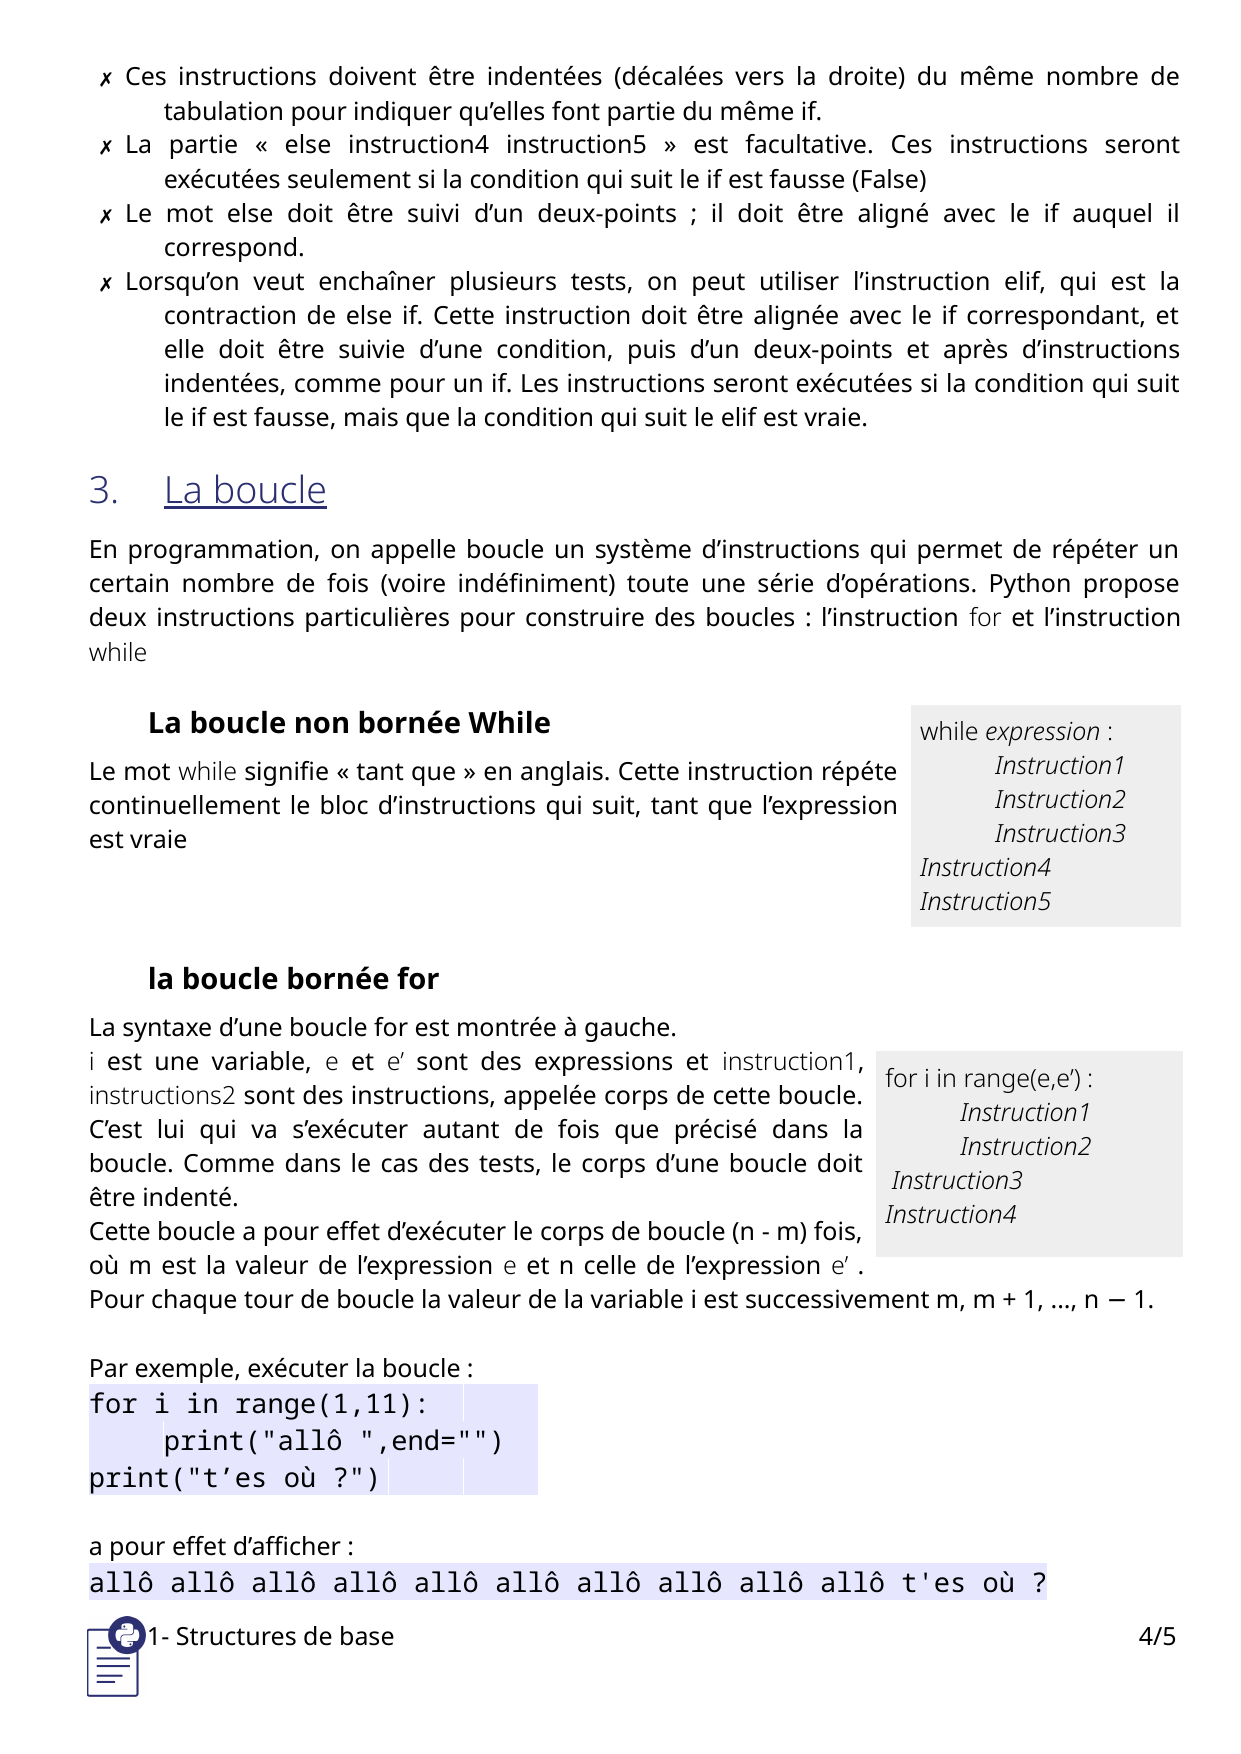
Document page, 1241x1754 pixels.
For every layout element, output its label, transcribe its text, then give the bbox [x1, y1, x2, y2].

text Instruction1 [920, 748, 1172, 782]
text i est une variable, e et e’ sont des expressions et instruction1, instructions2 sont des instructions, appelée corps de cette boucle. C’est lui qui va s’exécuter autant de fois que précisé dans la boucle. Comme dans le cas des tests, le corps d’une boucle doit être indenté. [88, 1044, 1181, 1214]
text allô allô allô allô allô allô allô allô allô allô t'es où ? [1047, 1563, 1181, 1600]
text Instruction4 [885, 1197, 1174, 1231]
subtitle la boucle bornée for [148, 958, 1181, 998]
list Le mot else doit être suivi d’un deux-points ; il doit être aligné avec le if auquel il correspond. [100, 195, 1181, 263]
subtitle La boucle [88, 463, 1181, 514]
text Le mot while signifie « tant que » en anglais. Cette instruction répéte continuellement le bloc d’instructions qui suit, tant que l’expression est vraie [88, 754, 911, 856]
text Par exemple, exécuter la boucle : [88, 1350, 1181, 1384]
list Lorsqu’on veut enchaîner plusieurs tests, on peut utiliser l’instruction elif, qui est la contraction de else if. Cette instruction doit être alignée avec le if correspondant, et elle doit être suivie d’une condition, puis d’un deux-points et après d’instructions indentées, comme pour un if. Les instructions seront exécutées si la condition qui suit le if est fausse, mais que la condition qui suit le elif est vraie. [100, 263, 1181, 434]
text print("t’es où ?") [538, 1458, 1181, 1495]
text Instruction3 [885, 1162, 1174, 1197]
text Instruction2 [885, 1128, 1174, 1162]
list La partie « else instruction4 instruction5 » est facultative. Ces instructions seront exécutées seulement si la condition qui suit le if est fausse (False) [100, 127, 1181, 195]
text Instruction3 [920, 816, 1172, 850]
text Instruction2 [920, 782, 1172, 816]
text print("allô ",end="") [538, 1421, 1181, 1458]
subtitle La boucle non bornée While [148, 702, 1181, 742]
text Cette boucle a pour effet d’exécuter le corps de boucle (n - m) fois, où m est la valeur de l’expression e et n celle de l’expression e’ . Pour chaque tour de boucle la valeur de la variable i est successivement m, m + 1, ..., n − 1. [88, 1214, 1181, 1316]
text for i in range(1,11): [538, 1384, 1181, 1421]
text La syntaxe d’une boucle for est montrée à gauche. [88, 1009, 1181, 1044]
text En programmation, on appelle boucle un système d’instructions qui permet de répéter un certain nombre de fois (voire indéfiniment) toute une série d’opérations. Python propose deux instructions particulières pour construire des boucles : l’instruction for et l’instruction while [88, 532, 1181, 668]
text Instruction4 [920, 850, 1172, 884]
picture [87, 1616, 146, 1697]
list Ces instructions doivent être indentées (décalées vers la droite) du même nombre de tabulation pour indiquer qu’elles font partie du même if. [100, 59, 1181, 127]
text Instruction5 [920, 884, 1172, 918]
text a pour effet d’afficher : [88, 1529, 1181, 1563]
text Instruction1 [885, 1094, 1174, 1128]
text while expression : [920, 713, 1172, 748]
text for i in range(e,e’) : [885, 1060, 1174, 1094]
